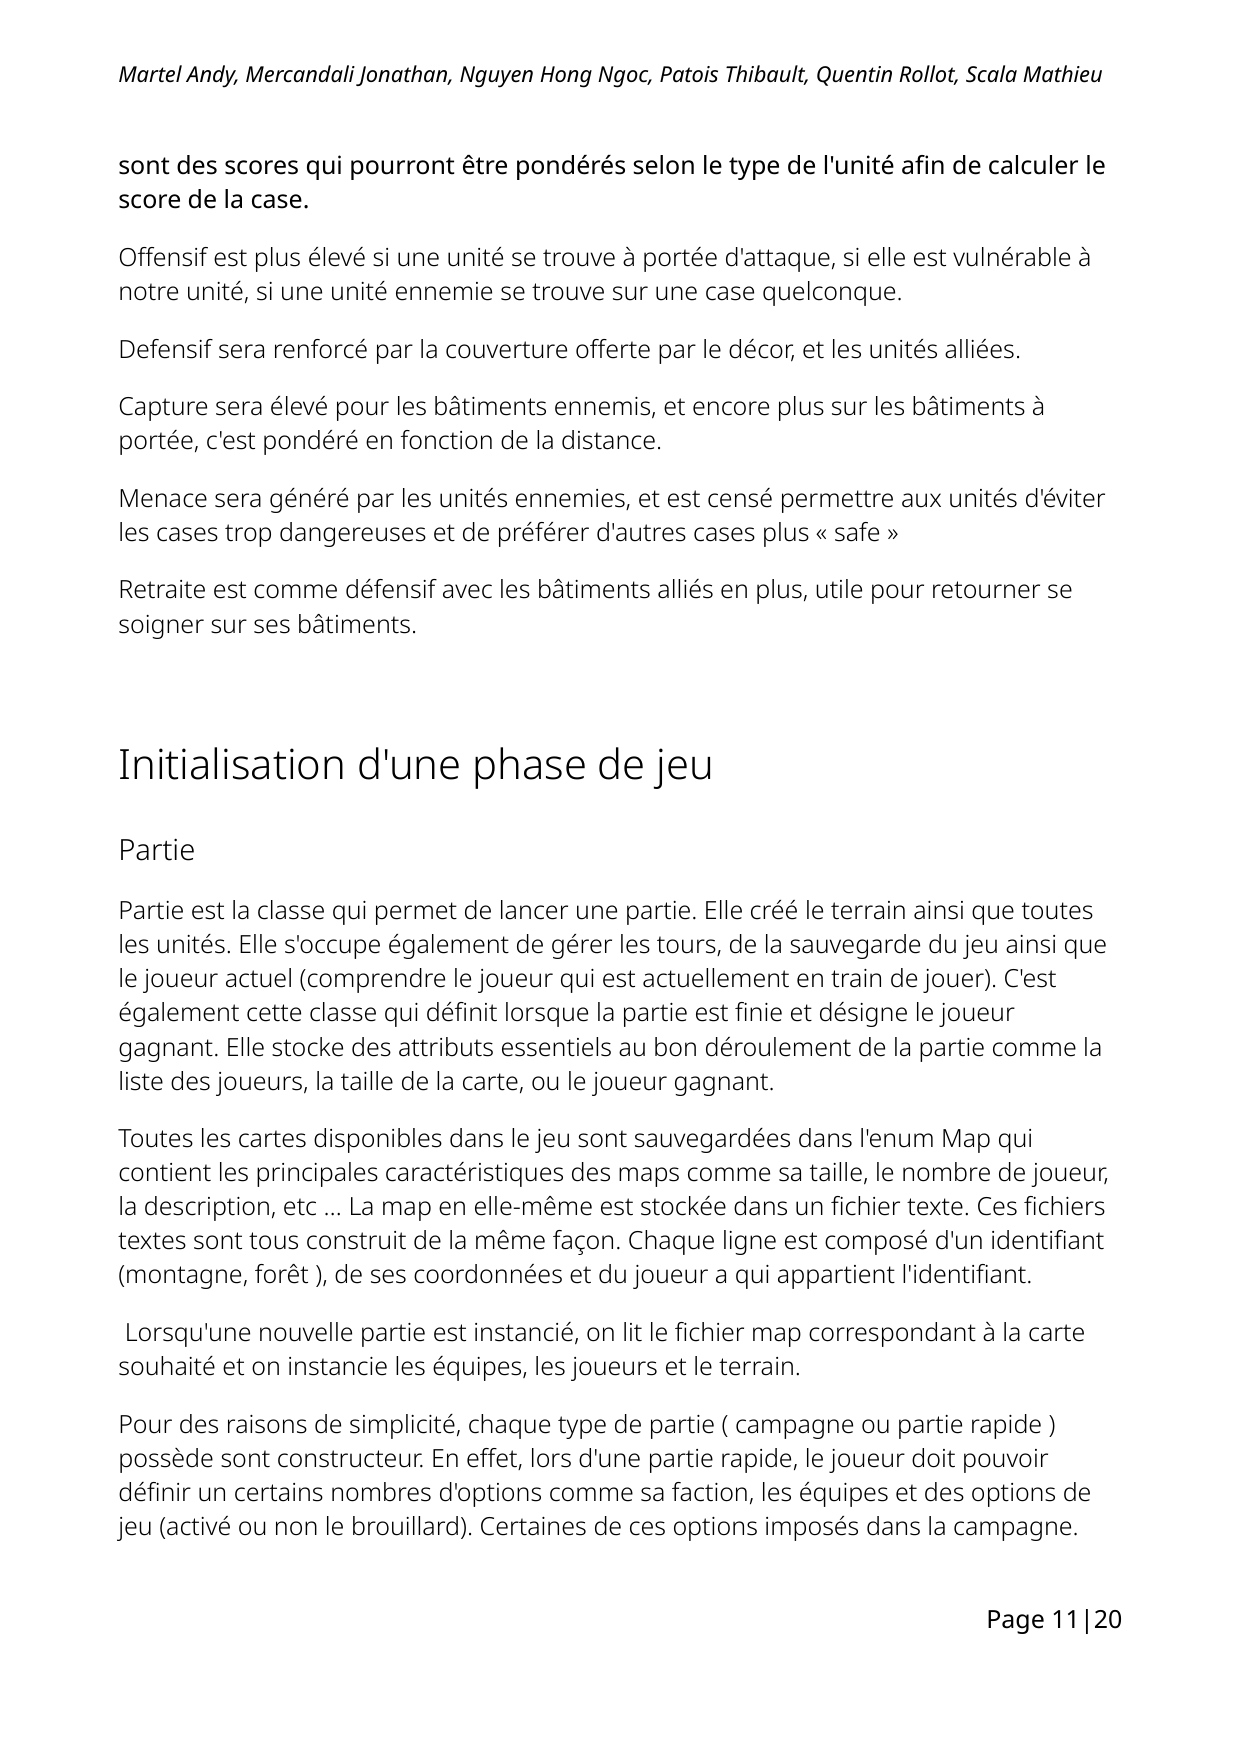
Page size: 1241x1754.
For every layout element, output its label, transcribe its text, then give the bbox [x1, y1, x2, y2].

text sont des scores qui pourront être pondérés selon le type de l'unité afin de calculer le score de la case. [118, 148, 1122, 216]
subtitle Partie [118, 829, 1122, 869]
subtitle Initialisation d'une phase de jeu [118, 735, 1122, 791]
text Retraite est comme défensif avec les bâtiments alliés en plus, utile pour retourner se soigner sur ses bâtiments. [118, 572, 1122, 640]
text Capture sera élevé pour les bâtiments ennemis, et encore plus sur les bâtiments à portée, c'est pondéré en fonction de la distance. [118, 389, 1122, 457]
text Toutes les cartes disponibles dans le jeu sont sauvegardées dans l'enum Map qui contient les principales caractéristiques des maps comme sa taille, le nombre de joueur, la description, etc … La map en elle-même est stockée dans un fichier texte. Ces fichiers textes sont tous construit de la même façon. Chaque ligne est composé d'un identifiant (montagne, forêt ), de ses coordonnées et du joueur a qui appartient l'identifiant. [118, 1121, 1122, 1291]
text Menace sera généré par les unités ennemies, et est censé permettre aux unités d'éviter les cases trop dangereuses et de préférer d'autres cases plus « safe » [118, 481, 1122, 549]
text Partie est la classe qui permet de lancer une partie. Elle créé le terrain ainsi que toutes les unités. Elle s'occupe également de gérer les tours, de la sauvegarde du jeu ainsi que le joueur actuel (comprendre le joueur qui est actuellement en train de jouer). C'est également cette classe qui définit lorsque la partie est finie et désigne le joueur gagnant. Elle stocke des attributs essentiels au bon déroulement de la partie comme la liste des joueurs, la taille de la carte, ou le joueur gagnant. [118, 893, 1122, 1097]
text Pour des raisons de simplicité, chaque type de partie ( campagne ou partie rapide ) possède sont constructeur. En effet, lors d'une partie rapide, le joueur doit pouvoir définir un certains nombres d'options comme sa faction, les équipes et des options de jeu (activé ou non le brouillard). Certaines de ces options imposés dans la campagne. [118, 1406, 1122, 1543]
text Offensif est plus élevé si une unité se trouve à portée d'attaque, si elle est vulnérable à notre unité, si une unité ennemie se trouve sur une case quelconque. [118, 239, 1122, 308]
text Lorsqu'une nouvelle partie est instancié, on lit le fichier map correspondant à la carte souhaité et on instancie les équipes, les joueurs et le terrain. [118, 1315, 1122, 1383]
text Defensif sera renforcé par la couverture offerte par le décor, et les unités alliées. [118, 331, 1122, 365]
